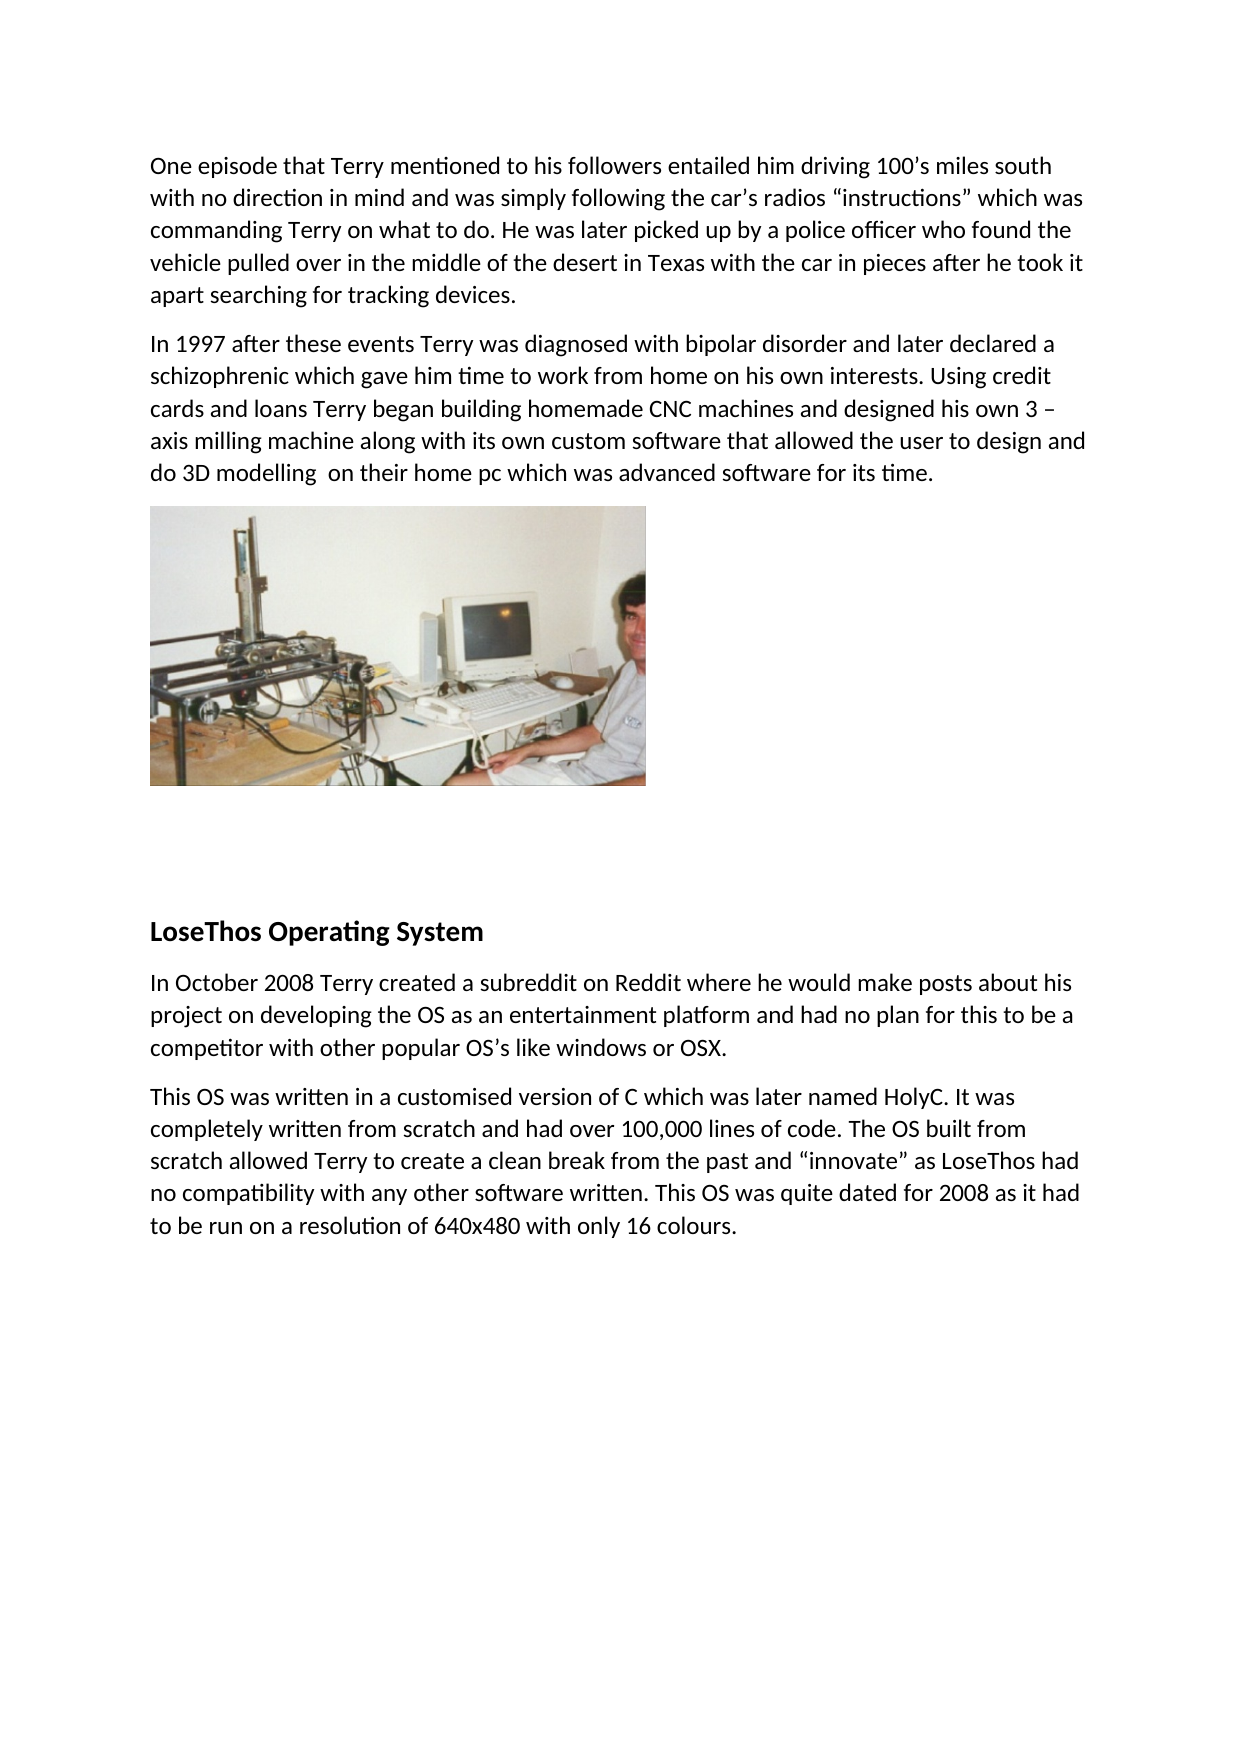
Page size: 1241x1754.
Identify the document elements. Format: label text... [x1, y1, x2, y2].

text One episode that Terry mentioned to his followers entailed him driving 100’s miles south with no direction in mind and was simply following the car’s radios “instructions” which was commanding Terry on what to do. He was later picked up by a police officer who found the vehicle pulled over in the middle of the desert in Texas with the car in pieces after he took it apart searching for tracking devices. [150, 150, 1090, 310]
text In 1997 after these events Terry was diagnosed with bipolar disorder and later declared a schizophrenic which gave him time to work from home on his own interests. Using credit cards and loans Terry began building homemade CNC machines and designed his own 3 – axis milling machine along with its own custom software that allowed the user to design and do 3D modelling on their home pc which was advanced software for its time. [150, 328, 1090, 488]
text This OS was written in a customised version of C which was later named HolyC. It was completely written from scratch and had over 100,000 lines of code. The OS built from scratch allowed Terry to create a clean break from the past and “innovate” as LoseThos had no compatibility with any other software written. This OS was quite dated for 2008 as it had to be run on a resolution of 640x480 with only 16 colours. [150, 1081, 1090, 1240]
text In October 2008 Terry created a subreddit on Reddit where he would make posts about his project on developing the OS as an entertainment platform and had no plan for this to be a competitor with other popular OS’s like windows or OSX. [150, 967, 1090, 1062]
text LoseThos Operating System [150, 913, 1090, 948]
